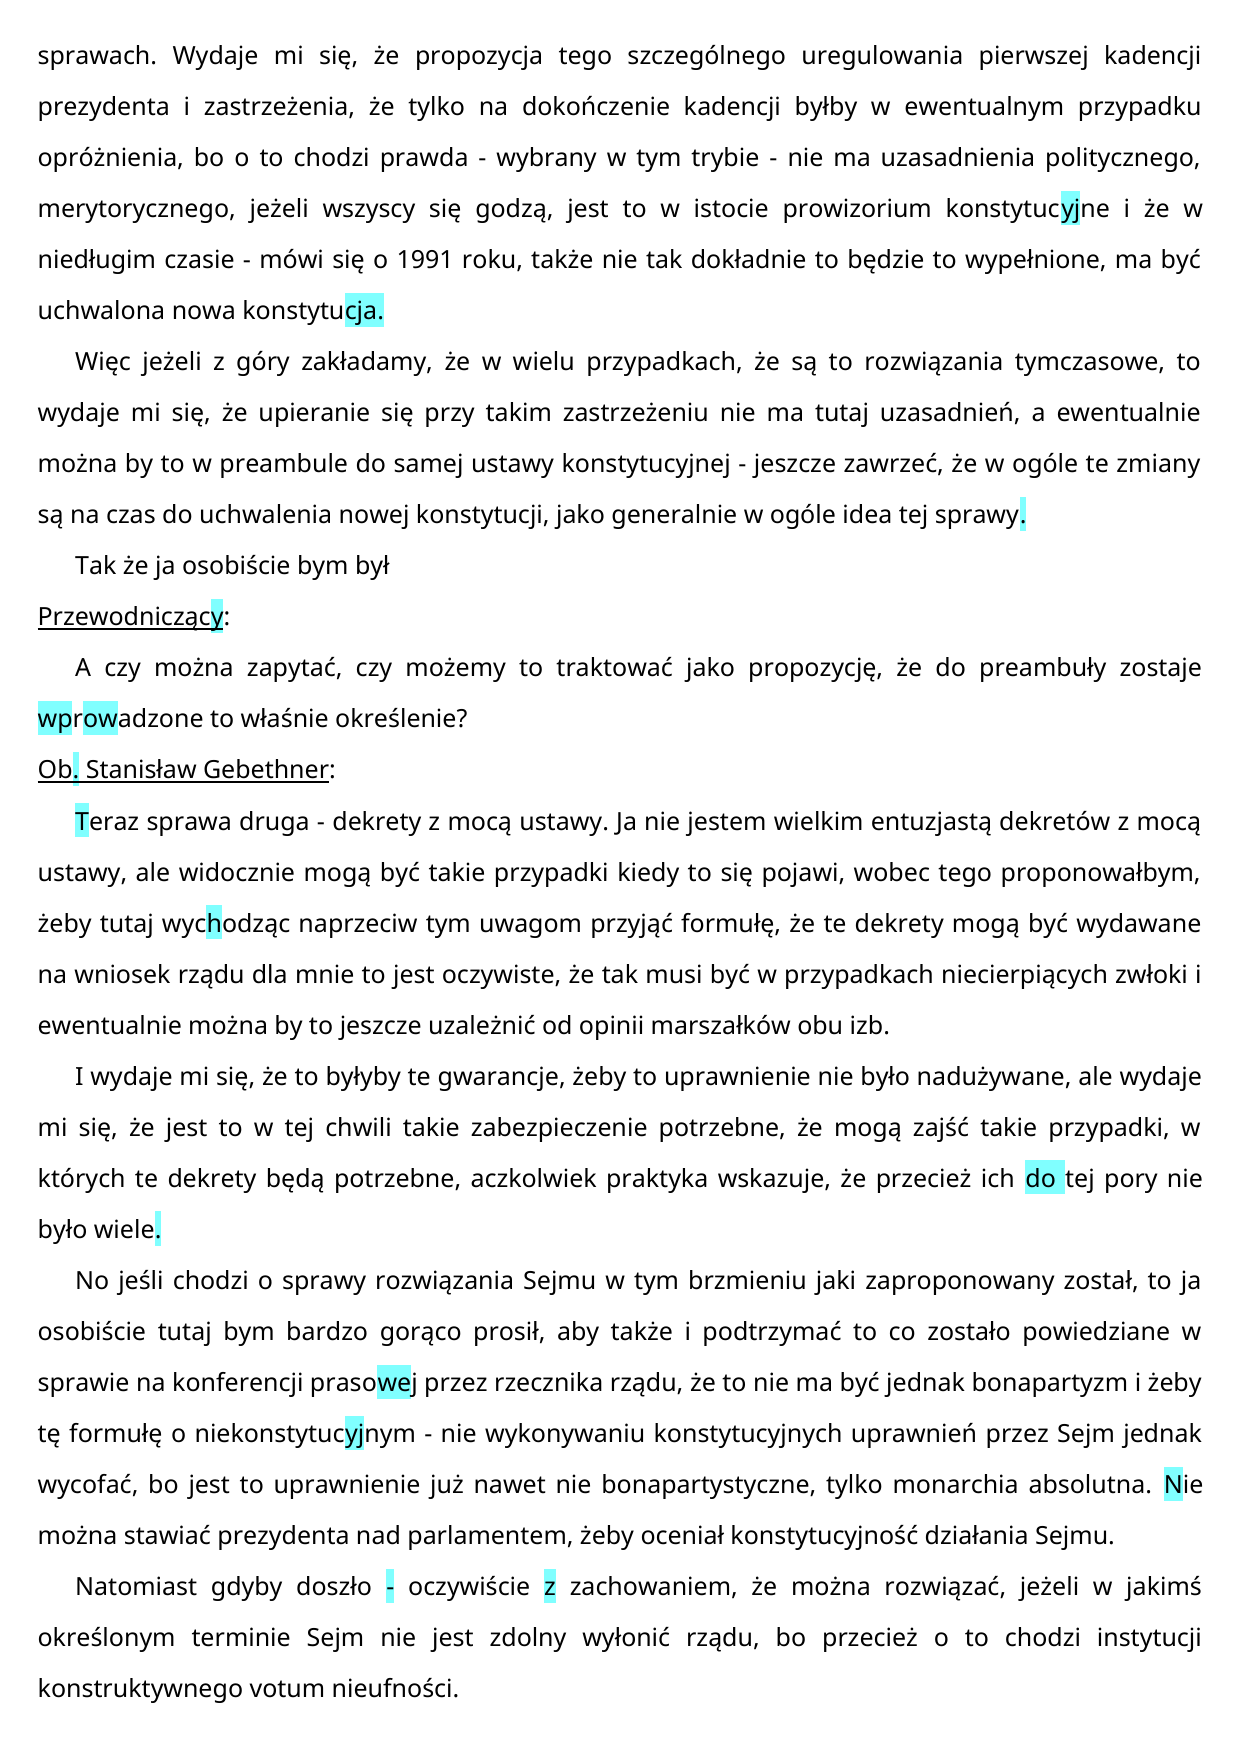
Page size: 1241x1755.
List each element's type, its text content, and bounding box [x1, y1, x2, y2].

text No jeśli chodzi o sprawy rozwiązania Sejmu w tym brzmieniu jaki zaproponowany został, to ja osobiście tutaj bym bardzo gorąco prosił, aby także i podtrzymać to co zostało powiedziane w sprawie na konferencji prasowej przez rzecznika rządu, że to nie ma być jednak bonapartyzm i żeby tę formułę o niekonstytucyjnym - nie wykonywaniu konstytucyjnych uprawnień przez Sejm jednak wycofać, bo jest to uprawnienie już nawet nie bonapartystyczne, tylko monarchia absolutna. Nie można stawiać prezydenta nad parlamentem, żeby oceniał konstytucyjność działania Sejmu. [37, 1262, 1203, 1552]
text Przewodniczący: [37, 599, 1203, 633]
text Natomiast gdyby doszło - oczywiście z zachowaniem, że można rozwiązać, jeżeli w jakimś określonym terminie Sejm nie jest zdolny wyłonić rządu, bo przecież o to chodzi instytucji konstruktywnego votum nieufności. [37, 1569, 1203, 1705]
text Tak że ja osobiście bym był [37, 548, 1203, 582]
text Więc jeżeli z góry zakładamy, że w wielu przypadkach, że są to rozwiązania tymczasowe, to wydaje mi się, że upieranie się przy takim zastrzeżeniu nie ma tutaj uzasadnień, a ewentualnie można by to w preambule do samej ustawy konstytucyjnej - jeszcze zawrzeć, że w ogóle te zmiany są na czas do uchwalenia nowej konstytucji, jako generalnie w ogóle idea tej sprawy. [37, 344, 1203, 531]
text Teraz sprawa druga - dekrety z mocą ustawy. Ja nie jestem wielkim entuzjastą dekretów z mocą ustawy, ale widocznie mogą być takie przypadki kiedy to się pojawi, wobec tego proponowałbym, żeby tutaj wychodząc naprzeciw tym uwagom przyjąć formułę, że te dekrety mogą być wydawane na wniosek rządu dla mnie to jest oczywiste, że tak musi być w przypadkach niecierpiących zwłoki i ewentualnie można by to jeszcze uzależnić od opinii marszałków obu izb. [37, 803, 1203, 1041]
text sprawach. Wydaje mi się, że propozycja tego szczególnego uregulowania pierwszej kadencji prezydenta i zastrzeżenia, że tylko na dokończenie kadencji byłby w ewentualnym przypadku opróżnienia, bo o to chodzi prawda - wybrany w tym trybie - nie ma uzasadnienia politycznego, merytorycznego, jeżeli wszyscy się godzą, jest to w istocie prowizorium konstytucyjne i że w niedługim czasie - mówi się o 1991 roku, także nie tak dokładnie to będzie to wypełnione, ma być uchwalona nowa konstytucja. [37, 37, 1203, 327]
text Ob. Stanisław Gebethner: [37, 752, 1203, 786]
text A czy można zapytać, czy możemy to traktować jako propozycję, że do preambuły zostaje wprowadzone to właśnie określenie? [37, 650, 1203, 735]
text I wydaje mi się, że to byłyby te gwarancje, żeby to uprawnienie nie było nadużywane, ale wydaje mi się, że jest to w tej chwili takie zabezpieczenie potrzebne, że mogą zajść takie przypadki, w których te dekrety będą potrzebne, aczkolwiek praktyka wskazuje, że przecież ich do tej pory nie było wiele. [37, 1058, 1203, 1246]
